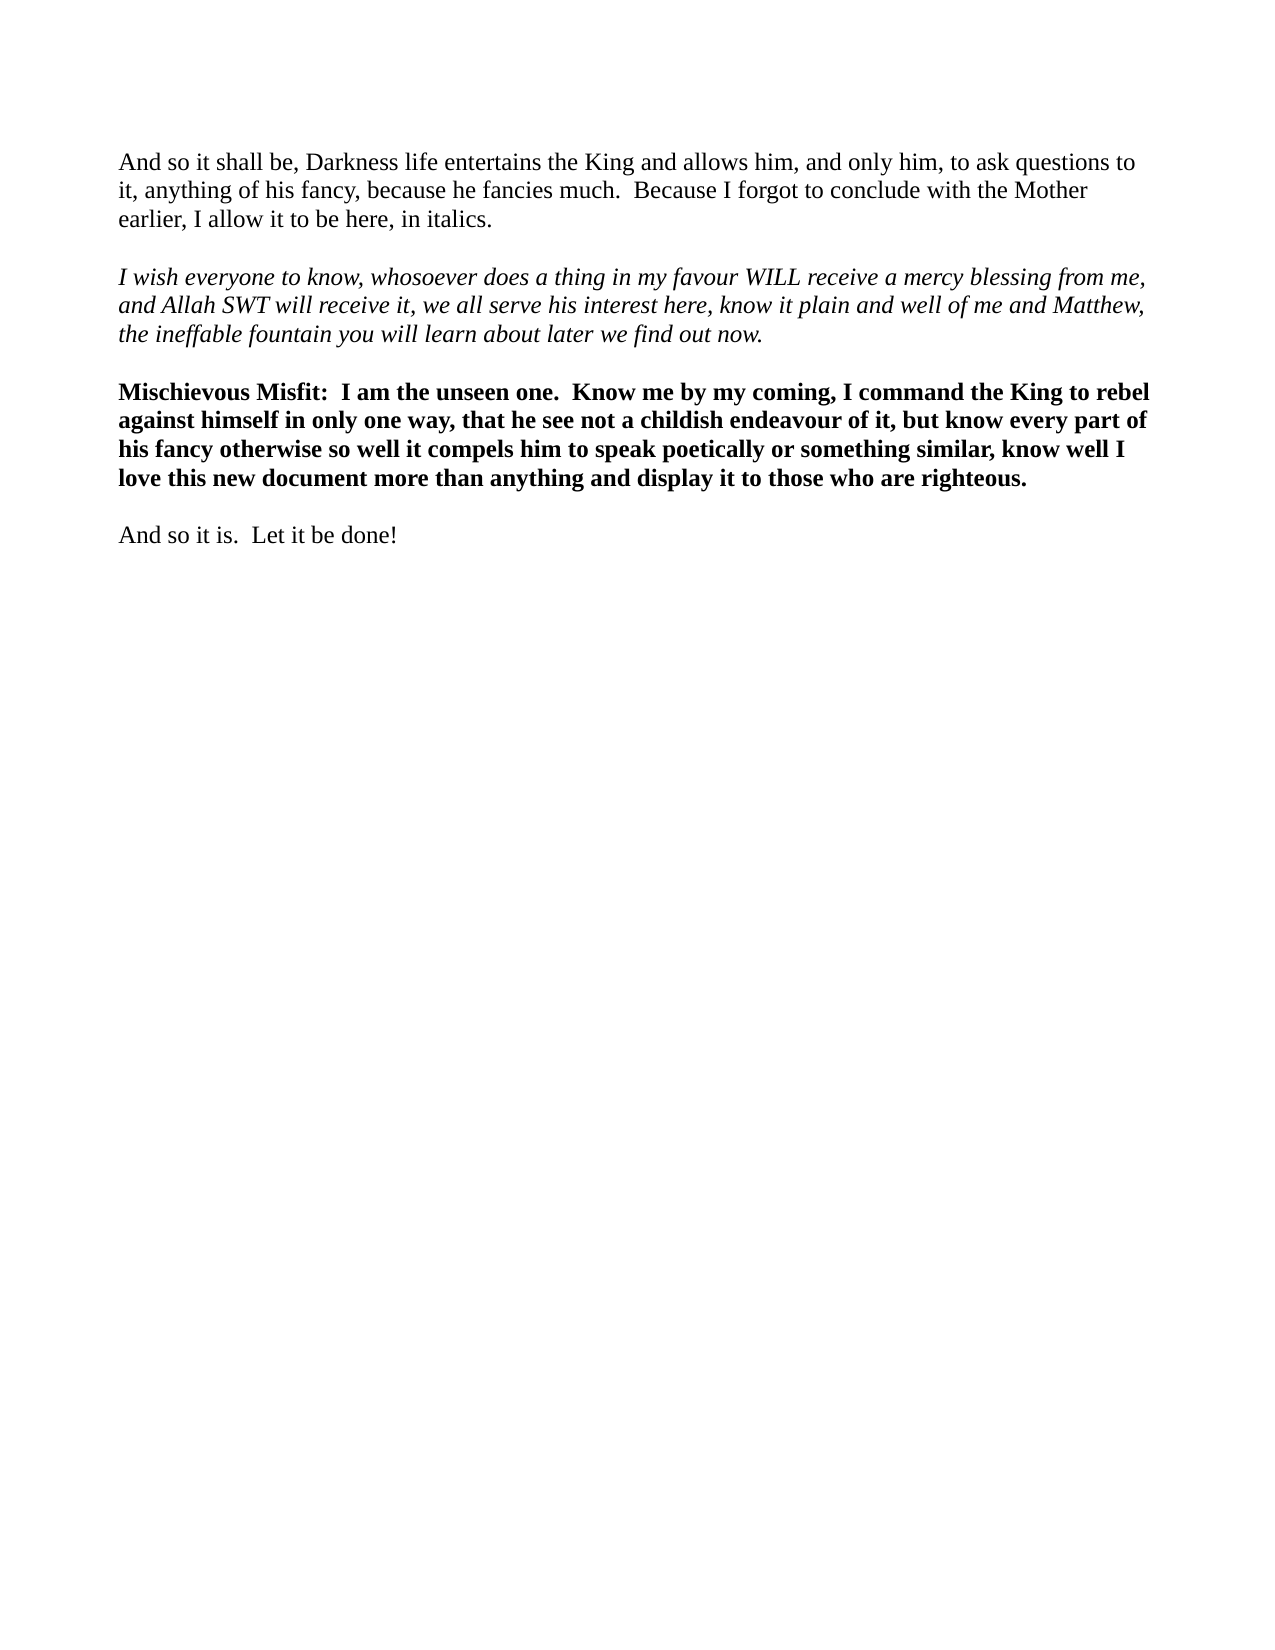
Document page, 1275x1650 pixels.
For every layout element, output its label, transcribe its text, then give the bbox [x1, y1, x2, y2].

text Mischievous Misfit: I am the unseen one. Know me by my coming, I command the King to rebel against himself in only one way, that he see not a childish endeavour of it, but know every part of his fancy otherwise so well it compels him to speak poetically or something similar, know well I love this new document more than anything and display it to those who are righteous. [118, 377, 1157, 492]
text I wish everyone to know, whosoever does a thing in my favour WILL receive a mercy blessing from me, and Allah SWT will receive it, we all serve his interest here, know it plain and well of me and Matthew, the ineffable fountain you will learn about later we find out now. [118, 262, 1157, 348]
text And so it shall be, Darkness life entertains the King and allows him, and only him, to ask questions to it, anything of his fancy, because he fancies much. Because I forgot to conclude with the Mother earlier, I allow it to be here, in italics. [118, 147, 1157, 233]
text And so it is. Let it be done! [118, 521, 1157, 549]
